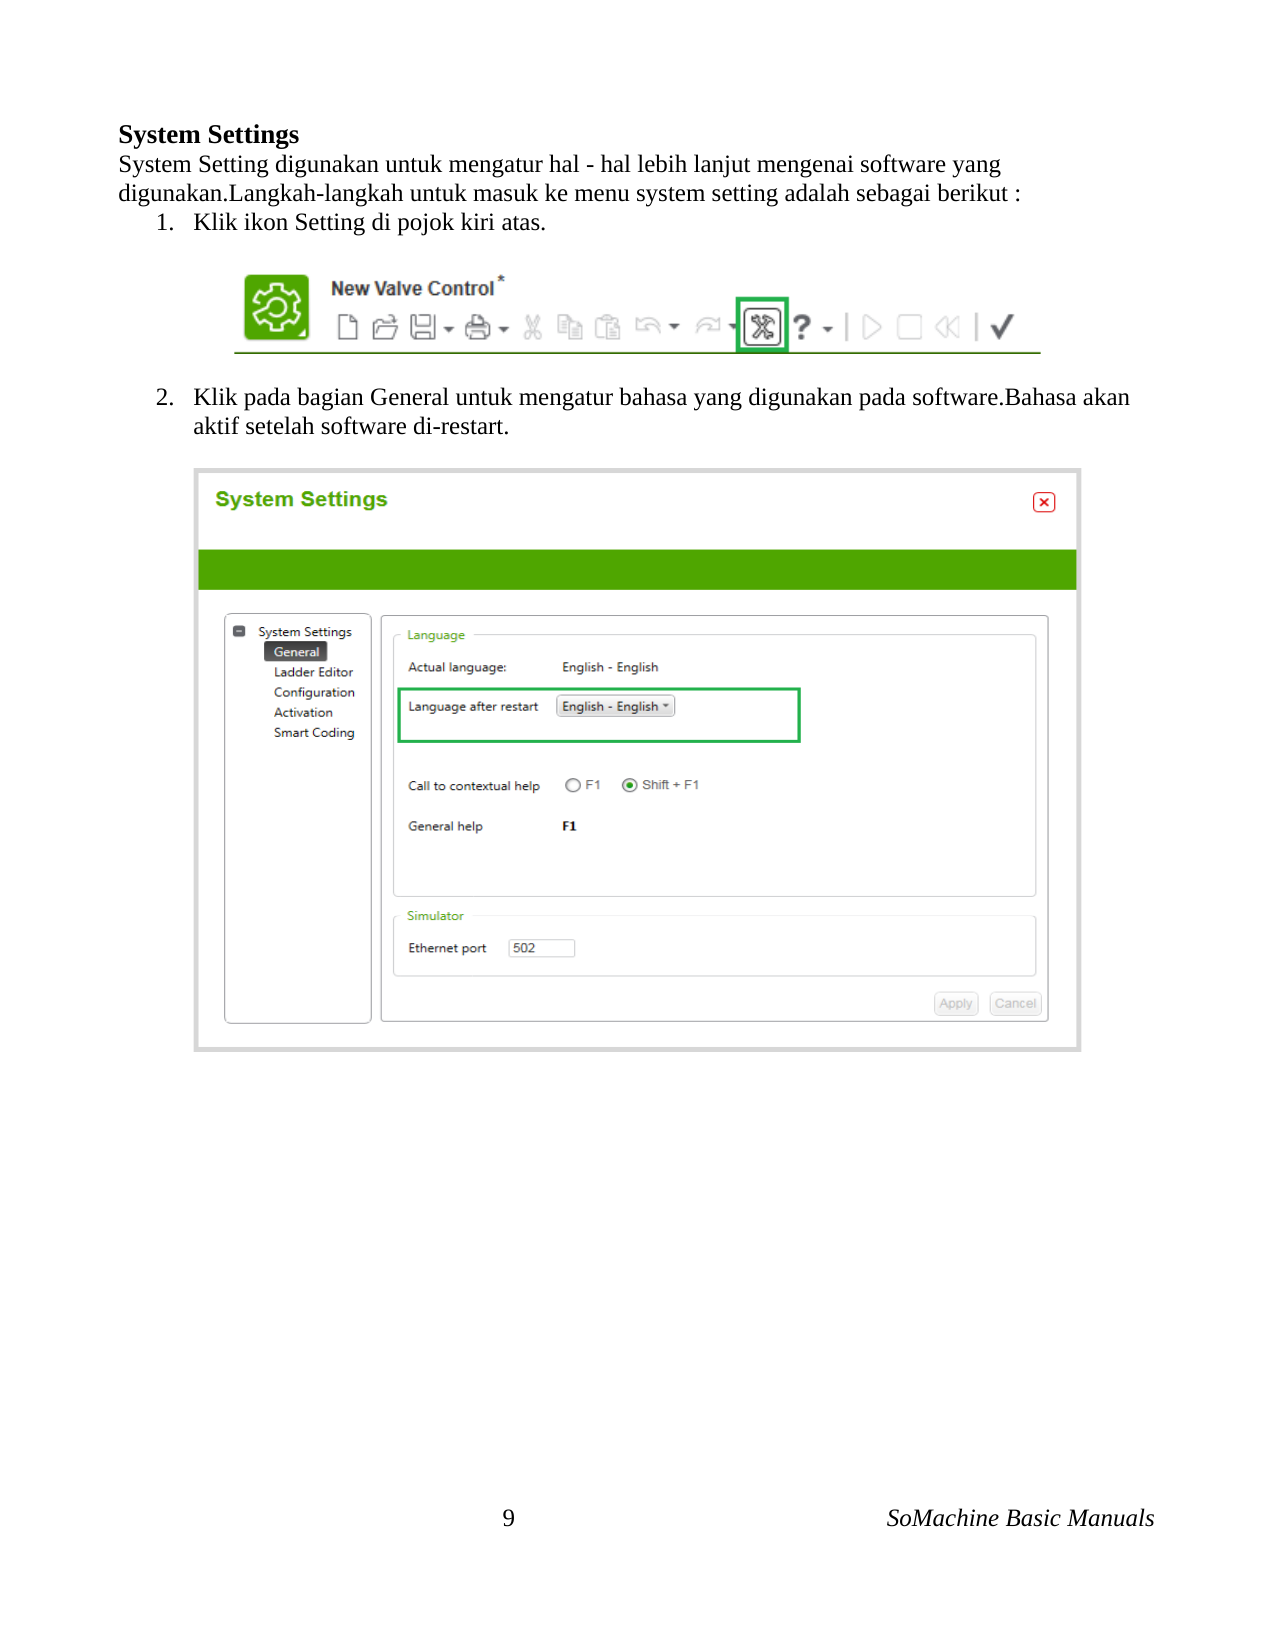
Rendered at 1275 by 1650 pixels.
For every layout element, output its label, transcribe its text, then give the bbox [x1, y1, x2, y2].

list Klik ikon Setting di pojok kiri atas. [156, 207, 1157, 236]
text System Setting digunakan untuk mengatur hal - hal lebih lanjut mengenai software yang digunakan.Langkah-langkah untuk masuk ke menu system setting adalah sebagai berikut : [118, 149, 1157, 207]
picture [234, 264, 1041, 354]
picture [193, 468, 1082, 1052]
text System Settings [118, 118, 1157, 149]
list Klik pada bagian General untuk mengatur bahasa yang digunakan pada software.Bahasa akan aktif setelah software di-restart. [156, 382, 1157, 439]
